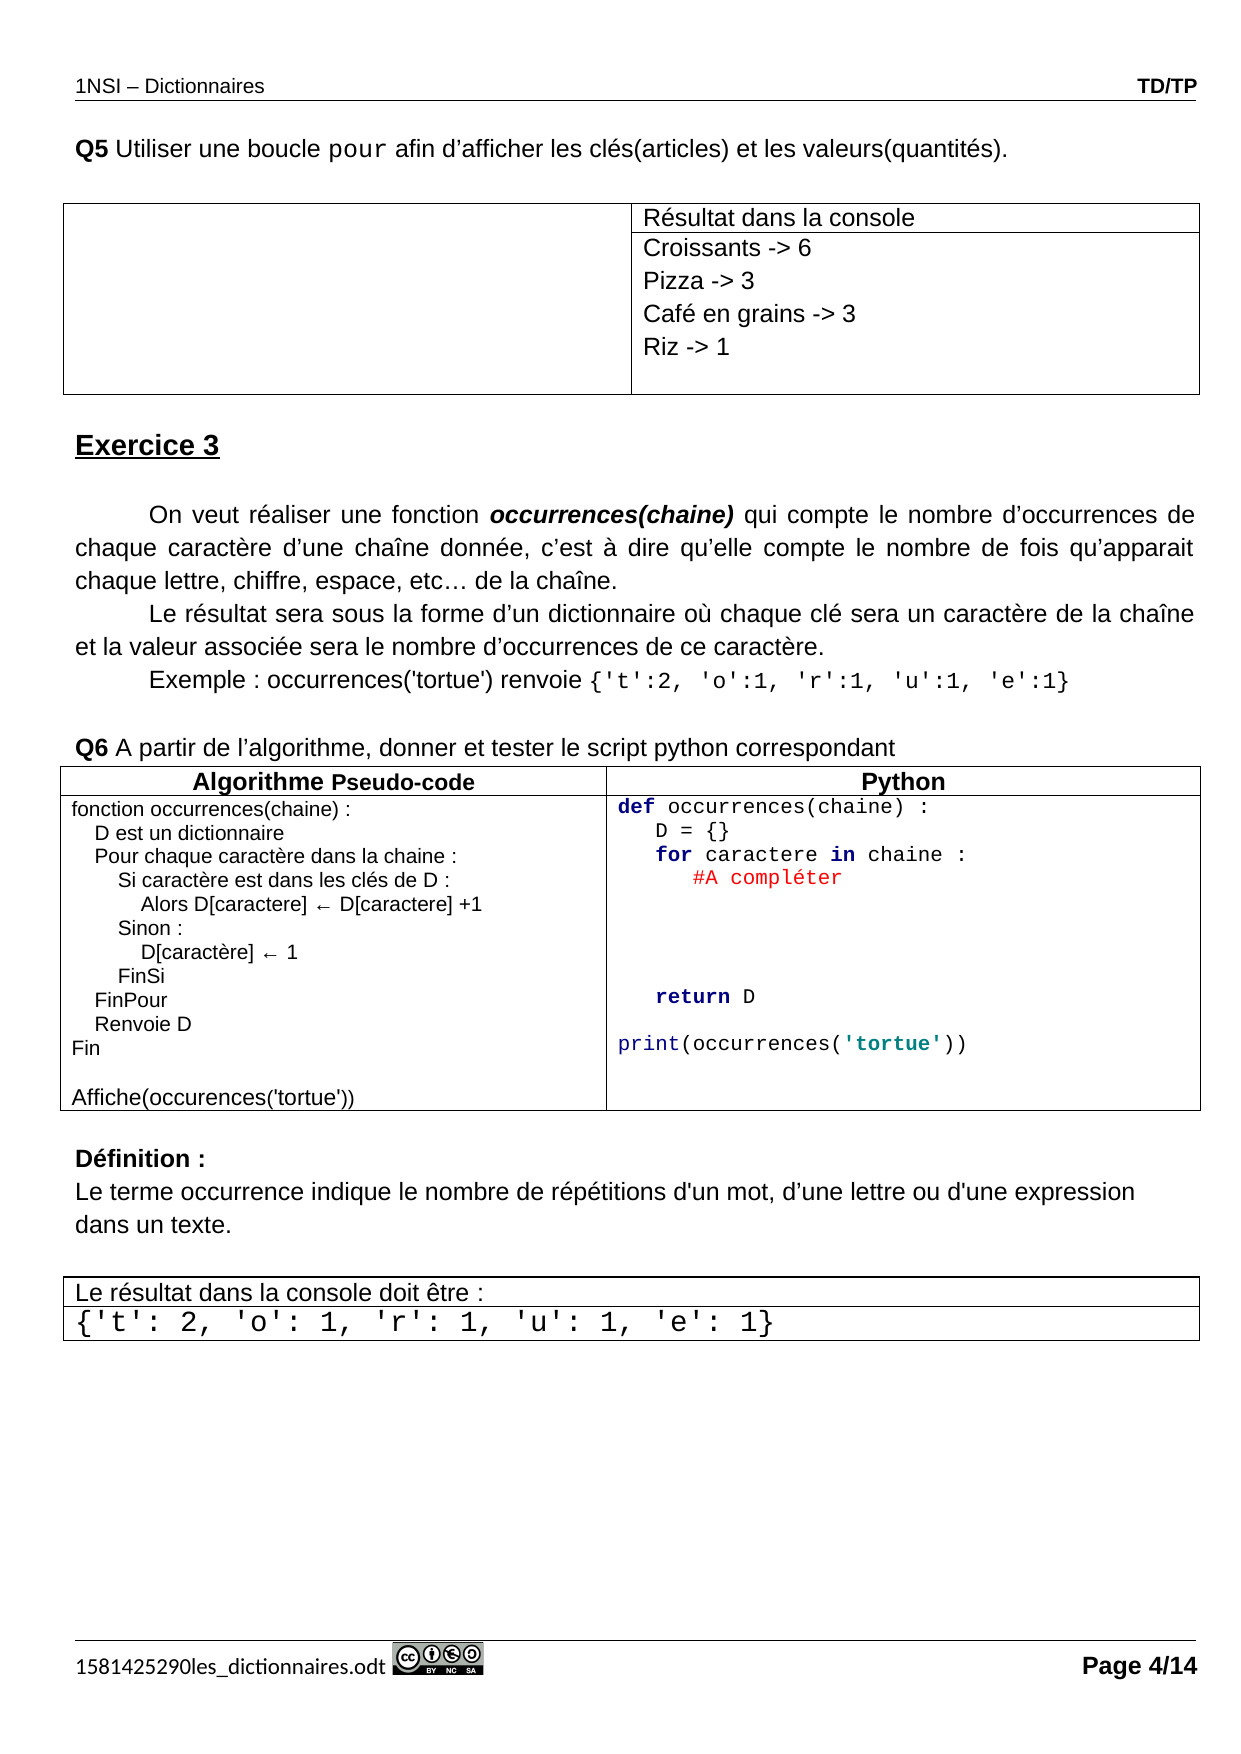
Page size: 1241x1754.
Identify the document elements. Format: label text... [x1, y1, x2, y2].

text Définition : [75, 1144, 1196, 1173]
text Exercice 3 [75, 428, 1196, 462]
table_header Résultat dans la console [632, 204, 1199, 232]
text On veut réaliser une fonction occurrences(chaine) qui compte le nombre d’occurrences de chaque caractère d’une chaîne donnée, c’est à dire qu’elle compte le nombre de fois qu’apparait chaque lettre, chiffre, espace, etc… de la chaîne. [75, 500, 1196, 594]
picture [392, 1642, 484, 1675]
text Q5 Utiliser une boucle pour afin d’afficher les clés(articles) et les valeurs(quantités). [75, 134, 1196, 165]
text Le terme occurrence indique le nombre de répétitions d'un mot, d’une lettre ou d'une expression dans un texte. [75, 1177, 1196, 1239]
table_cell fonction occurrences(chaine) : D est un dictionnaire Pour chaque caractère dans la chaine : Si caractère est dans les clés de D : Alors D[caractere] ← D[caractere] +1 Sinon : D[caractère] ← 1 FinSi FinPour Renvoie D Fin Affiche(occurences('tortue')) [61, 796, 606, 1110]
table_cell Croissants -> 6 Pizza -> 3 Café en grains -> 3 Riz -> 1 [632, 233, 1199, 394]
text Exemple : occurrences('tortue') renvoie {'t':2, 'o':1, 'r':1, 'u':1, 'e':1} [75, 665, 1196, 695]
table_header Le résultat dans la console doit être : [64, 1278, 1199, 1306]
table_cell def occurrences(chaine) : D = {} for caractere in chaine : #A compléter return D print(occurrences('tortue')) [607, 796, 1200, 1110]
table_cell {'t': 2, 'o': 1, 'r': 1, 'u': 1, 'e': 1} [64, 1307, 1199, 1340]
text Q6 A partir de l’algorithme, donner et tester le script python correspondant [75, 733, 1196, 761]
text Le résultat sera sous la forme d’un dictionnaire où chaque clé sera un caractère de la chaîne et la valeur associée sera le nombre d’occurrences de ce caractère. [75, 599, 1196, 661]
table_header Python [607, 767, 1200, 795]
table_header Algorithme Pseudo-code [61, 767, 606, 795]
table_header [64, 204, 631, 394]
